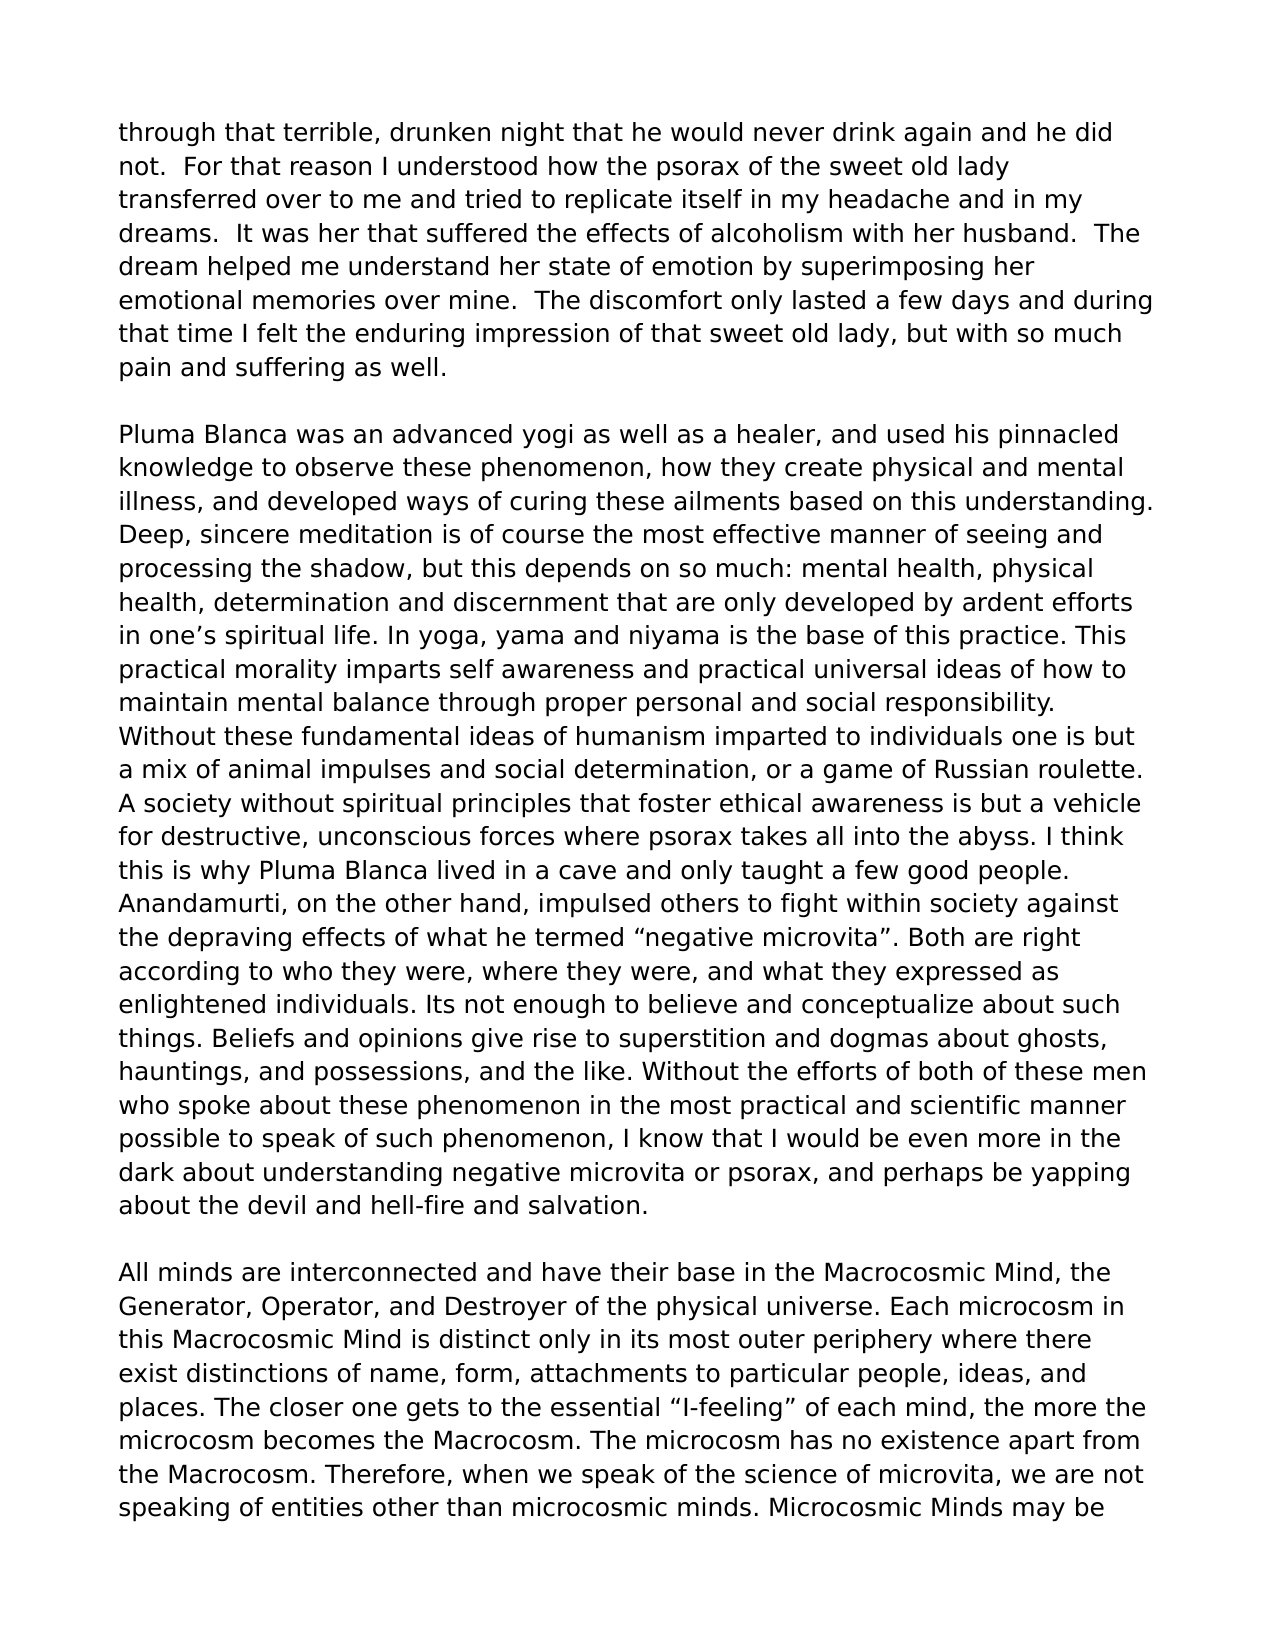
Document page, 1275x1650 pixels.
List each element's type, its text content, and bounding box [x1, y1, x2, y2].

text through that terrible, drunken night that he would never drink again and he did not. For that reason I understood how the psorax of the sweet old lady transferred over to me and tried to replicate itself in my headache and in my dreams. It was her that suffered the effects of alcoholism with her husband. The dream helped me understand her state of emotion by superimposing her emotional memories over mine. The discomfort only lasted a few days and during that time I felt the enduring impression of that sweet old lady, but with so much pain and suffering as well. Pluma Blanca was an advanced yogi as well as a healer, and used his pinnacled knowledge to observe these phenomenon, how they create physical and mental illness, and developed ways of curing these ailments based on this understanding. Deep, sincere meditation is of course the most effective manner of seeing and processing the shadow, but this depends on so much: mental health, physical health, determination and discernment that are only developed by ardent efforts in one’s spiritual life. In yoga, yama and niyama is the base of this practice. This practical morality imparts self awareness and practical universal ideas of how to maintain mental balance through proper personal and social responsibility. Without these fundamental ideas of humanism imparted to individuals one is but a mix of animal impulses and social determination, or a game of Russian roulette. A society without spiritual principles that foster ethical awareness is but a vehicle for destructive, unconscious forces where psorax takes all into the abyss. I think this is why Pluma Blanca lived in a cave and only taught a few good people. Anandamurti, on the other hand, impulsed others to fight within society against the depraving effects of what he termed “negative microvita”. Both are right according to who they were, where they were, and what they expressed as enlightened individuals. Its not enough to believe and conceptualize about such things. Beliefs and opinions give rise to superstition and dogmas about ghosts, hauntings, and possessions, and the like. Without the efforts of both of these men who spoke about these phenomenon in the most practical and scientific manner possible to speak of such phenomenon, I know that I would be even more in the dark about understanding negative microvita or psorax, and perhaps be yapping about the devil and hell-fire and salvation. All minds are interconnected and have their base in the Macrocosmic Mind, the Generator, Operator, and Destroyer of the physical universe. Each microcosm in this Macrocosmic Mind is distinct only in its most outer periphery where there exist distinctions of name, form, attachments to particular people, ideas, and places. The closer one gets to the essential “I-feeling” of each mind, the more the microcosm becomes the Macrocosm. The microcosm has no existence apart from the Macrocosm. Therefore, when we speak of the science of microvita, we are not speaking of entities other than microcosmic minds. Microcosmic Minds may be [118, 118, 1157, 1522]
